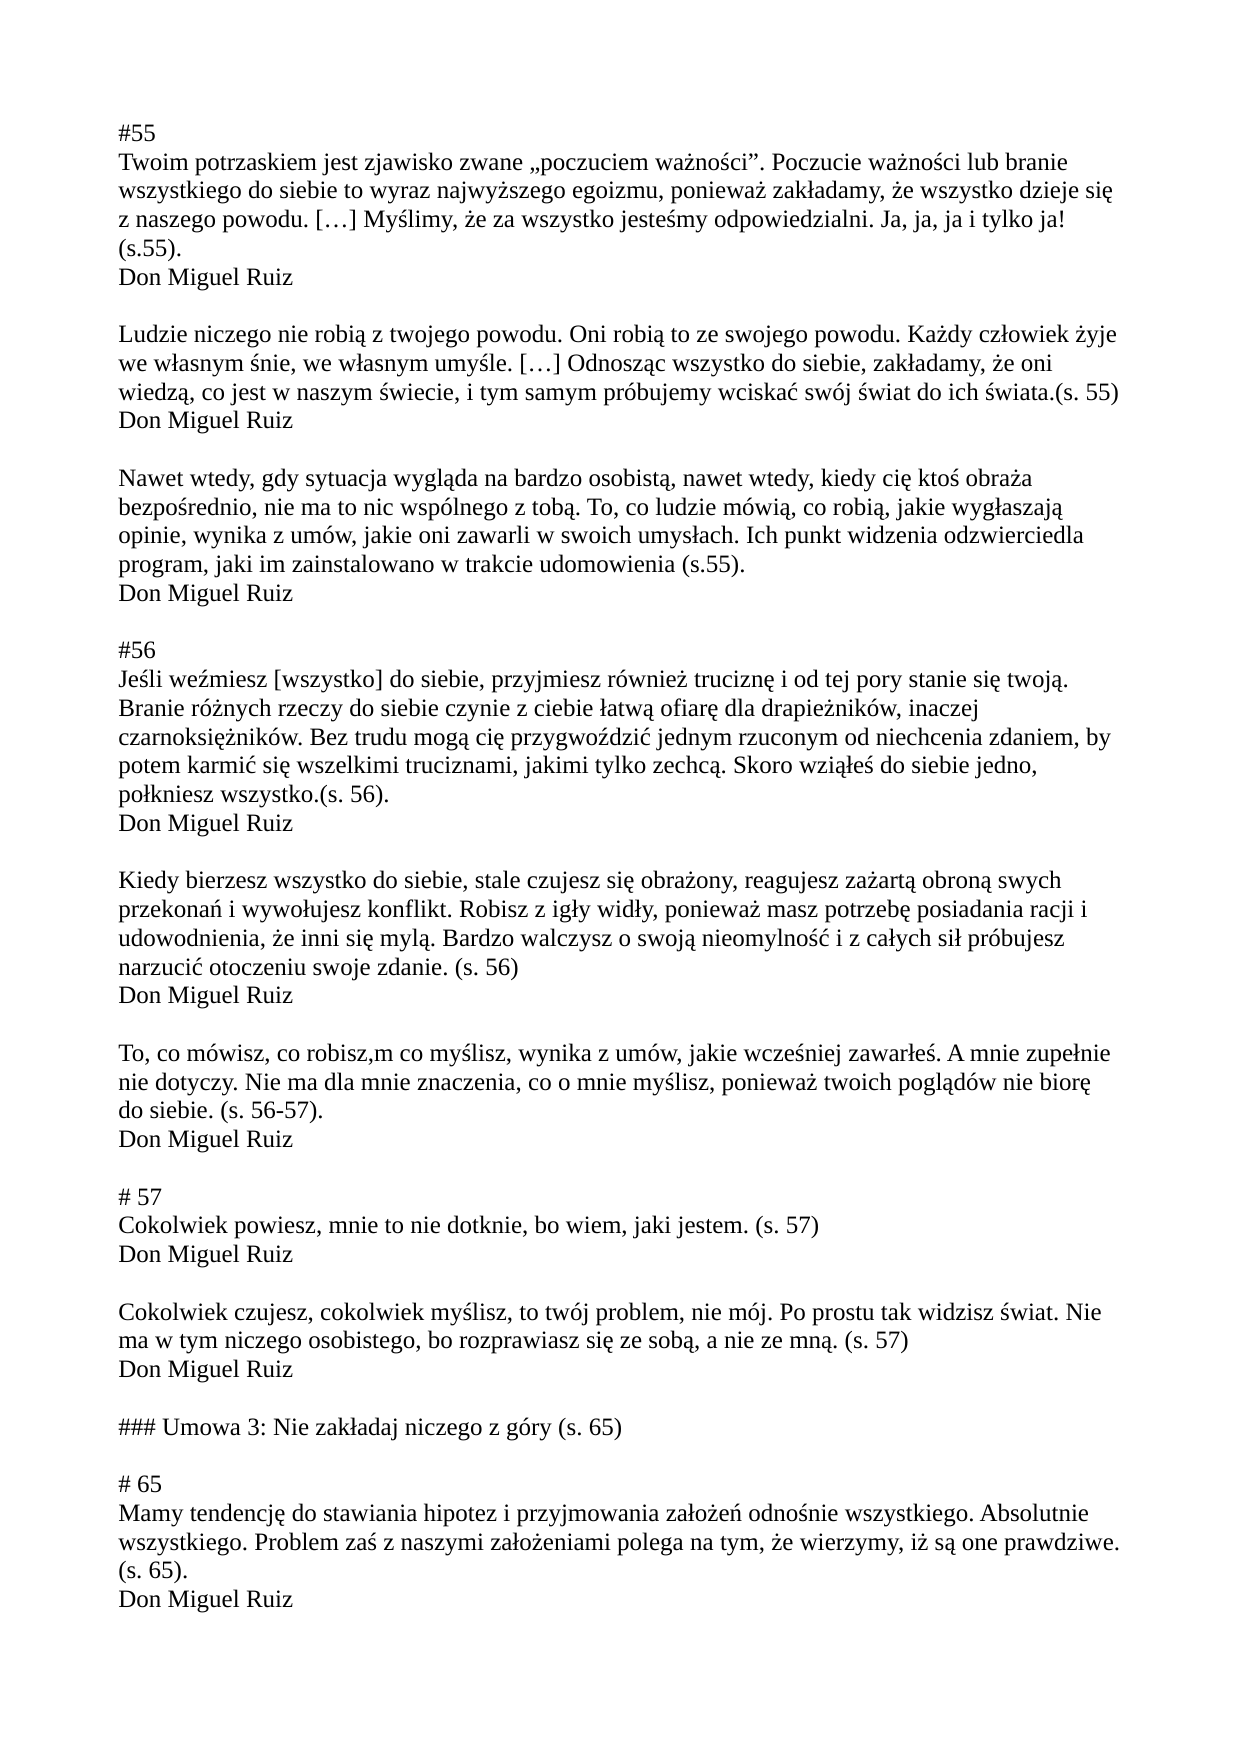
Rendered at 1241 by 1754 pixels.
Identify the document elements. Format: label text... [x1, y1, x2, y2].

text Don Miguel Ruiz [118, 808, 1122, 837]
text Cokolwiek czujesz, cokolwiek myślisz, to twój problem, nie mój. Po prostu tak widzisz świat. Nie ma w tym niczego osobistego, bo rozprawiasz się ze sobą, a nie ze mną. (s. 57) [118, 1297, 1122, 1354]
text Don Miguel Ruiz [118, 1584, 1122, 1613]
text Don Miguel Ruiz [118, 578, 1122, 607]
text #55 [118, 118, 1122, 147]
text Kiedy bierzesz wszystko do siebie, stale czujesz się obrażony, reagujesz zażartą obroną swych przekonań i wywołujesz konflikt. Robisz z igły widły, ponieważ masz potrzebę posiadania racji i udowodnienia, że inni się mylą. Bardzo walczysz o swoją nieomylność i z całych sił próbujesz narzucić otoczeniu swoje zdanie. (s. 56) [118, 866, 1122, 981]
text Don Miguel Ruiz [118, 981, 1122, 1009]
text Don Miguel Ruiz [118, 1124, 1122, 1153]
text Don Miguel Ruiz [118, 1354, 1122, 1383]
text Cokolwiek powiesz, mnie to nie dotknie, bo wiem, jaki jestem. (s. 57) [118, 1211, 1122, 1239]
text Mamy tendencję do stawiania hipotez i przyjmowania założeń odnośnie wszystkiego. Absolutnie wszystkiego. Problem zaś z naszymi założeniami polega na tym, że wierzymy, iż są one prawdziwe. (s. 65). [118, 1498, 1122, 1584]
text # 57 [118, 1182, 1122, 1211]
text Twoim potrzaskiem jest zjawisko zwane „poczuciem ważności”. Poczucie ważności lub branie wszystkiego do siebie to wyraz najwyższego egoizmu, ponieważ zakładamy, że wszystko dzieje się z naszego powodu. […] Myślimy, że za wszystko jesteśmy odpowiedzialni. Ja, ja, ja i tylko ja! (s.55). [118, 147, 1122, 262]
text ### Umowa 3: Nie zakładaj niczego z góry (s. 65) [118, 1412, 1122, 1441]
text To, co mówisz, co robisz,m co myślisz, wynika z umów, jakie wcześniej zawarłeś. A mnie zupełnie nie dotyczy. Nie ma dla mnie znaczenia, co o mnie myślisz, ponieważ twoich poglądów nie biorę do siebie. (s. 56-57). [118, 1038, 1122, 1124]
text Don Miguel Ruiz [118, 262, 1122, 291]
text Jeśli weźmiesz [wszystko] do siebie, przyjmiesz również truciznę i od tej pory stanie się twoją. Branie różnych rzeczy do siebie czynie z ciebie łatwą ofiarę dla drapieżników, inaczej czarnoksiężników. Bez trudu mogą cię przygwoździć jednym rzuconym od niechcenia zdaniem, by potem karmić się wszelkimi truciznami, jakimi tylko zechcą. Skoro wziąłeś do siebie jedno, połkniesz wszystko.(s. 56). [118, 664, 1122, 808]
text Don Miguel Ruiz [118, 1239, 1122, 1268]
text #56 [118, 636, 1122, 664]
text # 65 [118, 1469, 1122, 1498]
text Don Miguel Ruiz [118, 406, 1122, 434]
text Nawet wtedy, gdy sytuacja wygląda na bardzo osobistą, nawet wtedy, kiedy cię ktoś obraża bezpośrednio, nie ma to nic wspólnego z tobą. To, co ludzie mówią, co robią, jakie wygłaszają opinie, wynika z umów, jakie oni zawarli w swoich umysłach. Ich punkt widzenia odzwierciedla program, jaki im zainstalowano w trakcie udomowienia (s.55). [118, 463, 1122, 578]
text Ludzie niczego nie robią z twojego powodu. Oni robią to ze swojego powodu. Każdy człowiek żyje we własnym śnie, we własnym umyśle. […] Odnosząc wszystko do siebie, zakładamy, że oni wiedzą, co jest w naszym świecie, i tym samym próbujemy wciskać swój świat do ich świata.(s. 55) [118, 319, 1122, 406]
